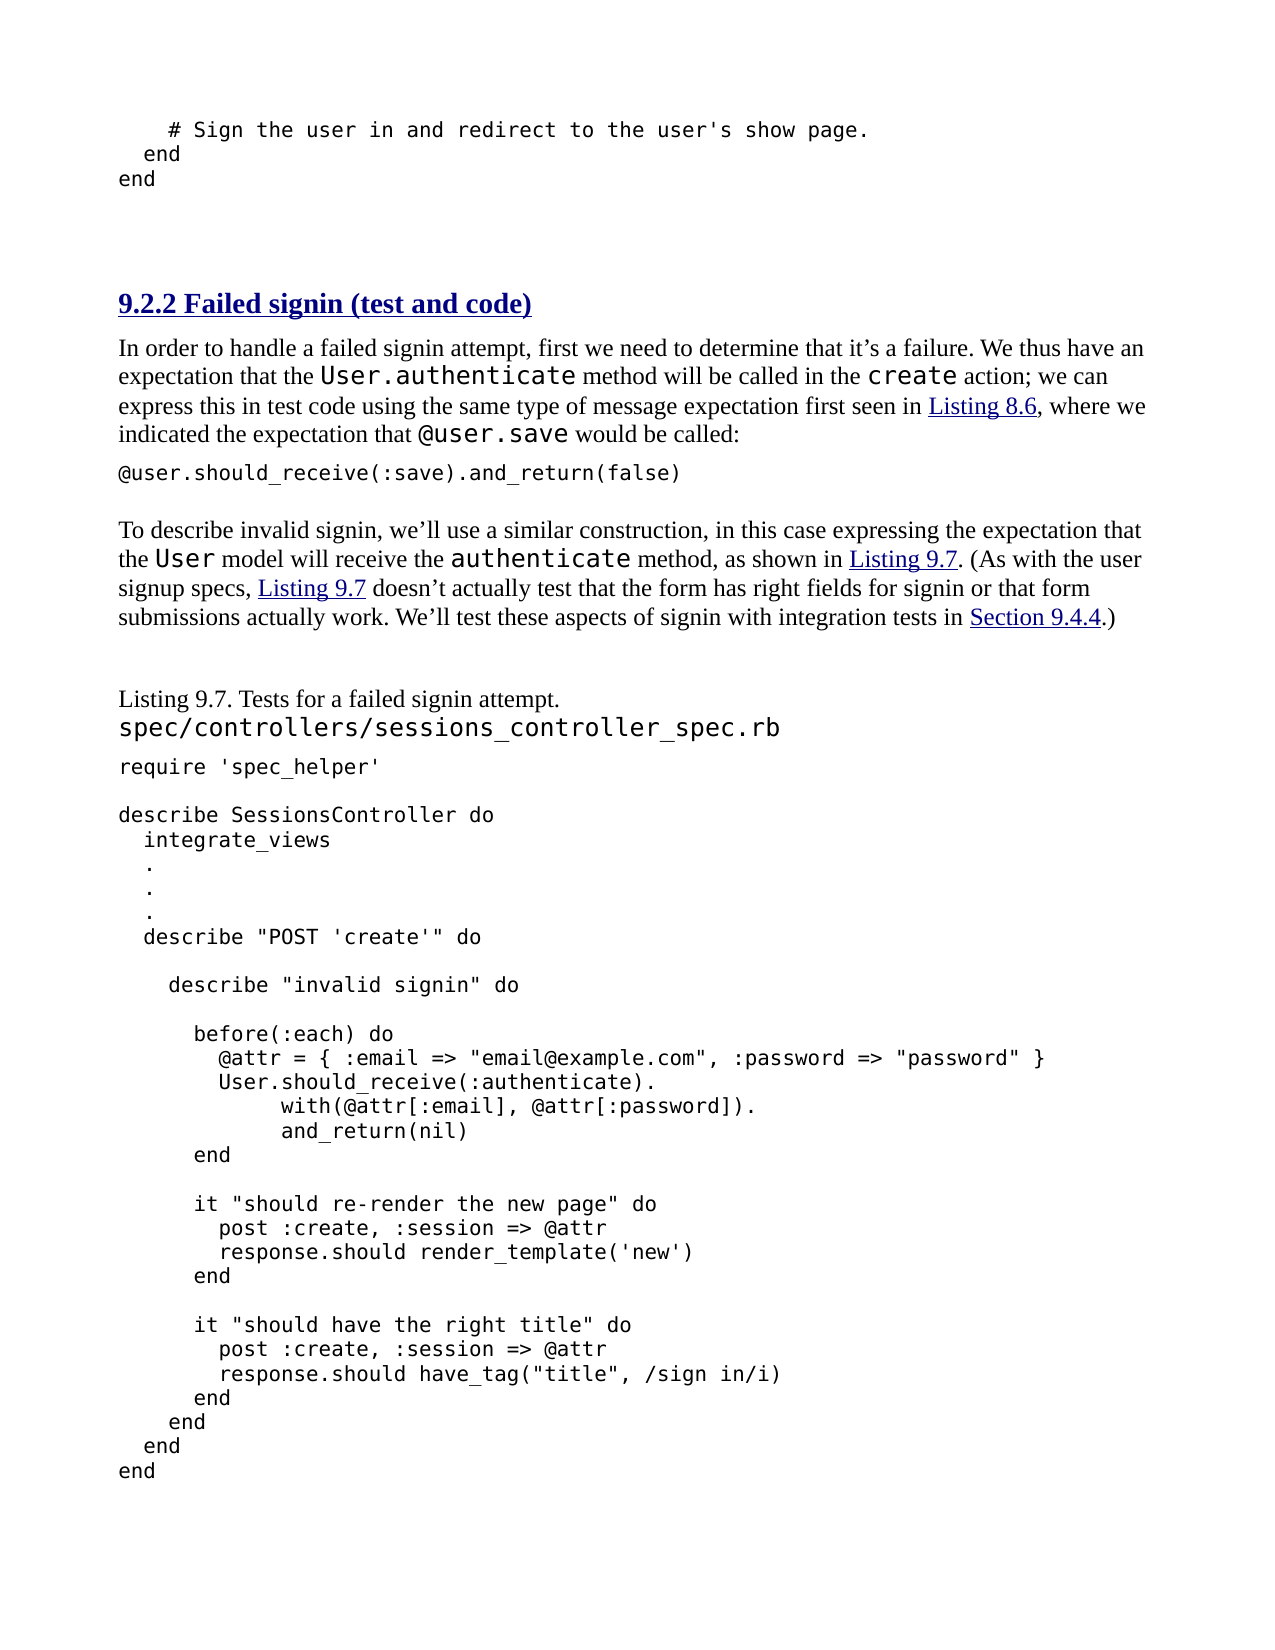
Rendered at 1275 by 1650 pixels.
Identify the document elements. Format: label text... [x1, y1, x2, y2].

text response.should have_tag("title", /sign in/i) [118, 1362, 1157, 1386]
text require 'spec_helper' [118, 755, 1157, 779]
text # Sign the user in and redirect to the user's show page. [118, 118, 1157, 142]
text @user.should_receive(:save).and_return(false) [118, 461, 1157, 486]
text User.should_receive(:authenticate). [118, 1070, 1157, 1094]
text describe SessionsController do [118, 803, 1157, 828]
text describe "invalid signin" do [118, 973, 1157, 997]
text end [118, 1143, 1157, 1167]
text integrate_views [118, 828, 1157, 852]
text end [118, 142, 1157, 167]
subtitle 9.2.2 Failed signin (test and code) [118, 287, 1157, 320]
text it "should re-render the new page" do [118, 1192, 1157, 1216]
text it "should have the right title" do [118, 1313, 1157, 1337]
text end [118, 1410, 1157, 1434]
text end [118, 1386, 1157, 1410]
text describe "POST 'create'" do [118, 925, 1157, 949]
text . [118, 852, 1157, 876]
text end [118, 1434, 1157, 1459]
text before(:each) do [118, 1022, 1157, 1046]
text end [118, 1264, 1157, 1289]
text end [118, 167, 1157, 191]
text Listing 9.7. Tests for a failed signin attempt. spec/controllers/sessions_controller_spec.rb [118, 684, 1157, 742]
text response.should render_template('new') [118, 1240, 1157, 1264]
text with(@attr[:email], @attr[:password]). [118, 1094, 1157, 1119]
text end [118, 1459, 1157, 1483]
text @attr = { :email => "email@example.com", :password => "password" } [118, 1046, 1157, 1070]
text . [118, 876, 1157, 900]
text and_return(nil) [118, 1119, 1157, 1143]
text . [118, 900, 1157, 925]
text In order to handle a failed signin attempt, first we need to determine that it’s a failure. We thus have an expectation that the User.authenticate method will be called in the create action; we can express this in test code using the same type of message expectation first seen in Listing 8.6, where we indicated the expectation that @user.save would be called: [118, 333, 1157, 449]
text post :create, :session => @attr [118, 1337, 1157, 1362]
text post :create, :session => @attr [118, 1216, 1157, 1240]
text To describe invalid signin, we’ll use a similar construction, in this case expressing the expectation that the User model will receive the authenticate method, as shown in Listing 9.7. (As with the user signup specs, Listing 9.7 doesn’t actually test that the form has right fields for signin or that form submissions actually work. We’ll test these aspects of signin with integration tests in Section 9.4.4.) [118, 515, 1157, 631]
